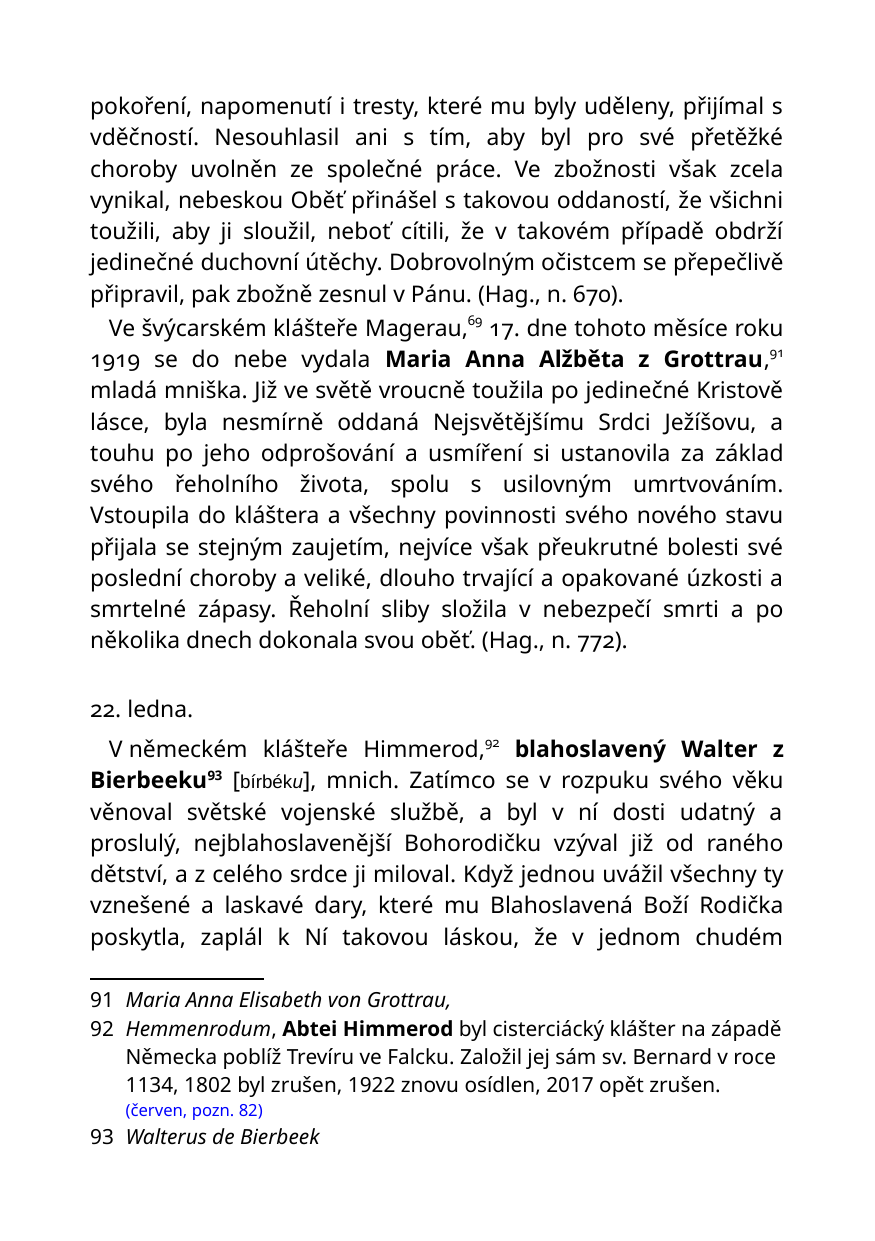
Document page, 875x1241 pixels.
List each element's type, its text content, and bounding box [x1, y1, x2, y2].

text 22. ledna. [90, 693, 784, 724]
text Walterus de Bierbeek [90, 1122, 784, 1150]
text pokoření, napomenutí i tresty, které mu byly uděleny, přijímal s vděčností. Nesouhlasil ani s tím, aby byl pro své přetěžké choroby uvolněn ze společné práce. Ve zbožnosti však zcela vynikal, nebeskou Oběť přinášel s takovou oddaností, že všichni toužili, aby ji sloužil, neboť cítili, že v takovém případě obdrží jedinečné duchovní útěchy. Dobrovolným očistcem se přepečlivě připravil, pak zbožně zesnul v Pánu. (Hag., n. 670). [90, 90, 784, 309]
text Hemmenrodum, Abtei Himmerod byl cisterciácký klášter na západě Německa poblíž Trevíru ve Falcku. Založil jej sám sv. Bernard v roce 1134, 1802 byl zrušen, 1922 znovu osídlen, 2017 opět zrušen. (červen, pozn. 82) [90, 1014, 784, 1122]
text Maria Anna Elisabeth von Grottrau, [90, 985, 784, 1014]
text Ve švýcarském klášteře Magerau,69 17. dne tohoto měsíce roku 1919 se do nebe vydala Maria Anna Alžběta z Grottrau, mladá mniška. Již ve světě vroucně toužila po jedinečné Kristově lásce, byla nesmírně oddaná Nejsvětějšímu Srdci Ježíšovu, a touhu po jeho odprošování a usmíření si ustanovila za základ svého řeholního života, spolu s usilovným umrtvováním. Vstoupila do kláštera a všechny povinnosti svého nového stavu přijala se stejným zaujetím, nejvíce však přeukrutné bolesti své poslední choroby a veliké, dlouho trvající a opakované úzkosti a smrtelné zápasy. Řeholní sliby složila v nebezpečí smrti a po několika dnech dokonala svou oběť. (Hag., n. 772). [90, 312, 784, 656]
text V německém klášteře Himmerod, blahoslavený Walter z Bierbeeku [bírbéku], mnich. Zatímco se v rozpuku svého věku věnoval světské vojenské službě, a byl v ní dosti udatný a proslulý, nejblahoslavenější Bohorodičku vzýval již od raného dětství, a z celého srdce ji miloval. Když jednou uvážil všechny ty vznešené a laskavé dary, které mu Blahoslavená Boží Rodička poskytla, zaplál k Ní takovou láskou, že v jednom chudém [90, 733, 784, 952]
